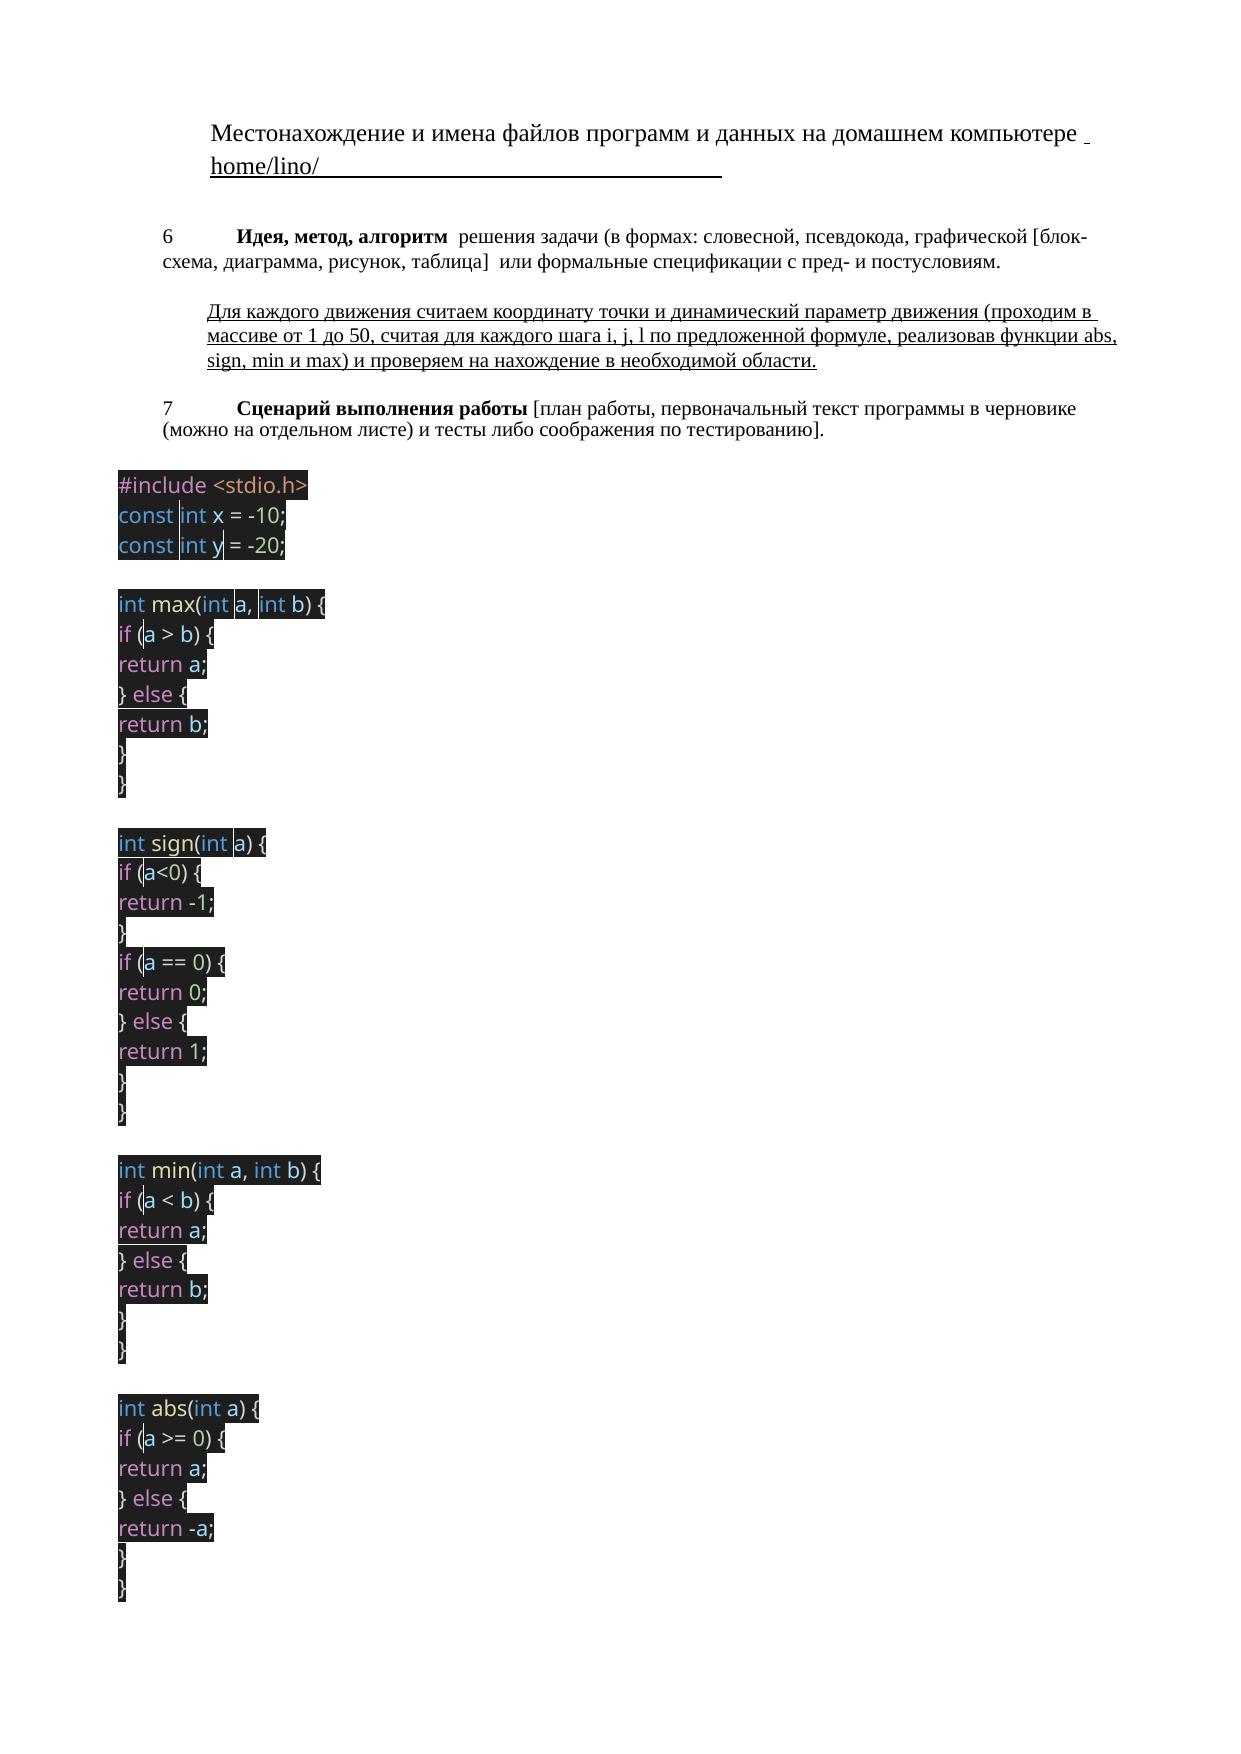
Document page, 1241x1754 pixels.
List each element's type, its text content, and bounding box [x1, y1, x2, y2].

text } else { [118, 1006, 1122, 1036]
text } [118, 1066, 1122, 1096]
text } [118, 1572, 1122, 1602]
text Местонахождение и имена файлов программ и данных на домашнем компьютере home/lino/ [210, 118, 1122, 180]
text int abs(int a) { [118, 1393, 1122, 1423]
text } else { [118, 679, 1122, 708]
text return b; [118, 708, 1122, 738]
text const int y = -20; [118, 530, 1122, 560]
text } [118, 738, 1122, 768]
list Для каждого движения считаем координату точки и динамический параметр движения (проходим в массиве от 1 до 50, считая для каждого шага i, j, l по предложенной формуле, реализовав функции abs, sign, min и max) и проверяем на нахождение в необходимой области. [207, 299, 1122, 372]
text } [118, 917, 1122, 947]
text } [118, 1542, 1122, 1572]
text int min(int a, int b) { [118, 1155, 1122, 1185]
text } [118, 1304, 1122, 1334]
text return 1; [118, 1036, 1122, 1066]
text } [118, 1096, 1122, 1126]
text return a; [118, 649, 1122, 679]
text int max(int a, int b) { [118, 589, 1122, 619]
text return a; [118, 1215, 1122, 1244]
text return 0; [118, 977, 1122, 1006]
text } [118, 1334, 1122, 1364]
text if (a >= 0) { [118, 1423, 1122, 1453]
text #include <stdio.h> [118, 470, 1122, 500]
text if (a > b) { [118, 619, 1122, 649]
list Сценарий выполнения работы [план работы, первоначальный текст программы в черновике (можно на отдельном листе) и тесты либо соображения по тестированию]. [162, 398, 1122, 441]
text if (a == 0) { [118, 947, 1122, 977]
text } else { [118, 1244, 1122, 1274]
text return b; [118, 1274, 1122, 1304]
list Идея, метод, алгоритм решения задачи (в формах: словесной, псевдокода, графической [блок-схема, диаграмма, рисунок, таблица] или формальные спецификации с пред- и постусловиям. [162, 224, 1122, 273]
text if (a < b) { [118, 1185, 1122, 1215]
text return a; [118, 1453, 1122, 1483]
text if (a<0) { [118, 857, 1122, 887]
text } [118, 768, 1122, 798]
text const int x = -10; [118, 500, 1122, 530]
text return -a; [118, 1513, 1122, 1542]
text return -1; [118, 887, 1122, 917]
text } else { [118, 1483, 1122, 1513]
text int sign(int a) { [118, 828, 1122, 857]
